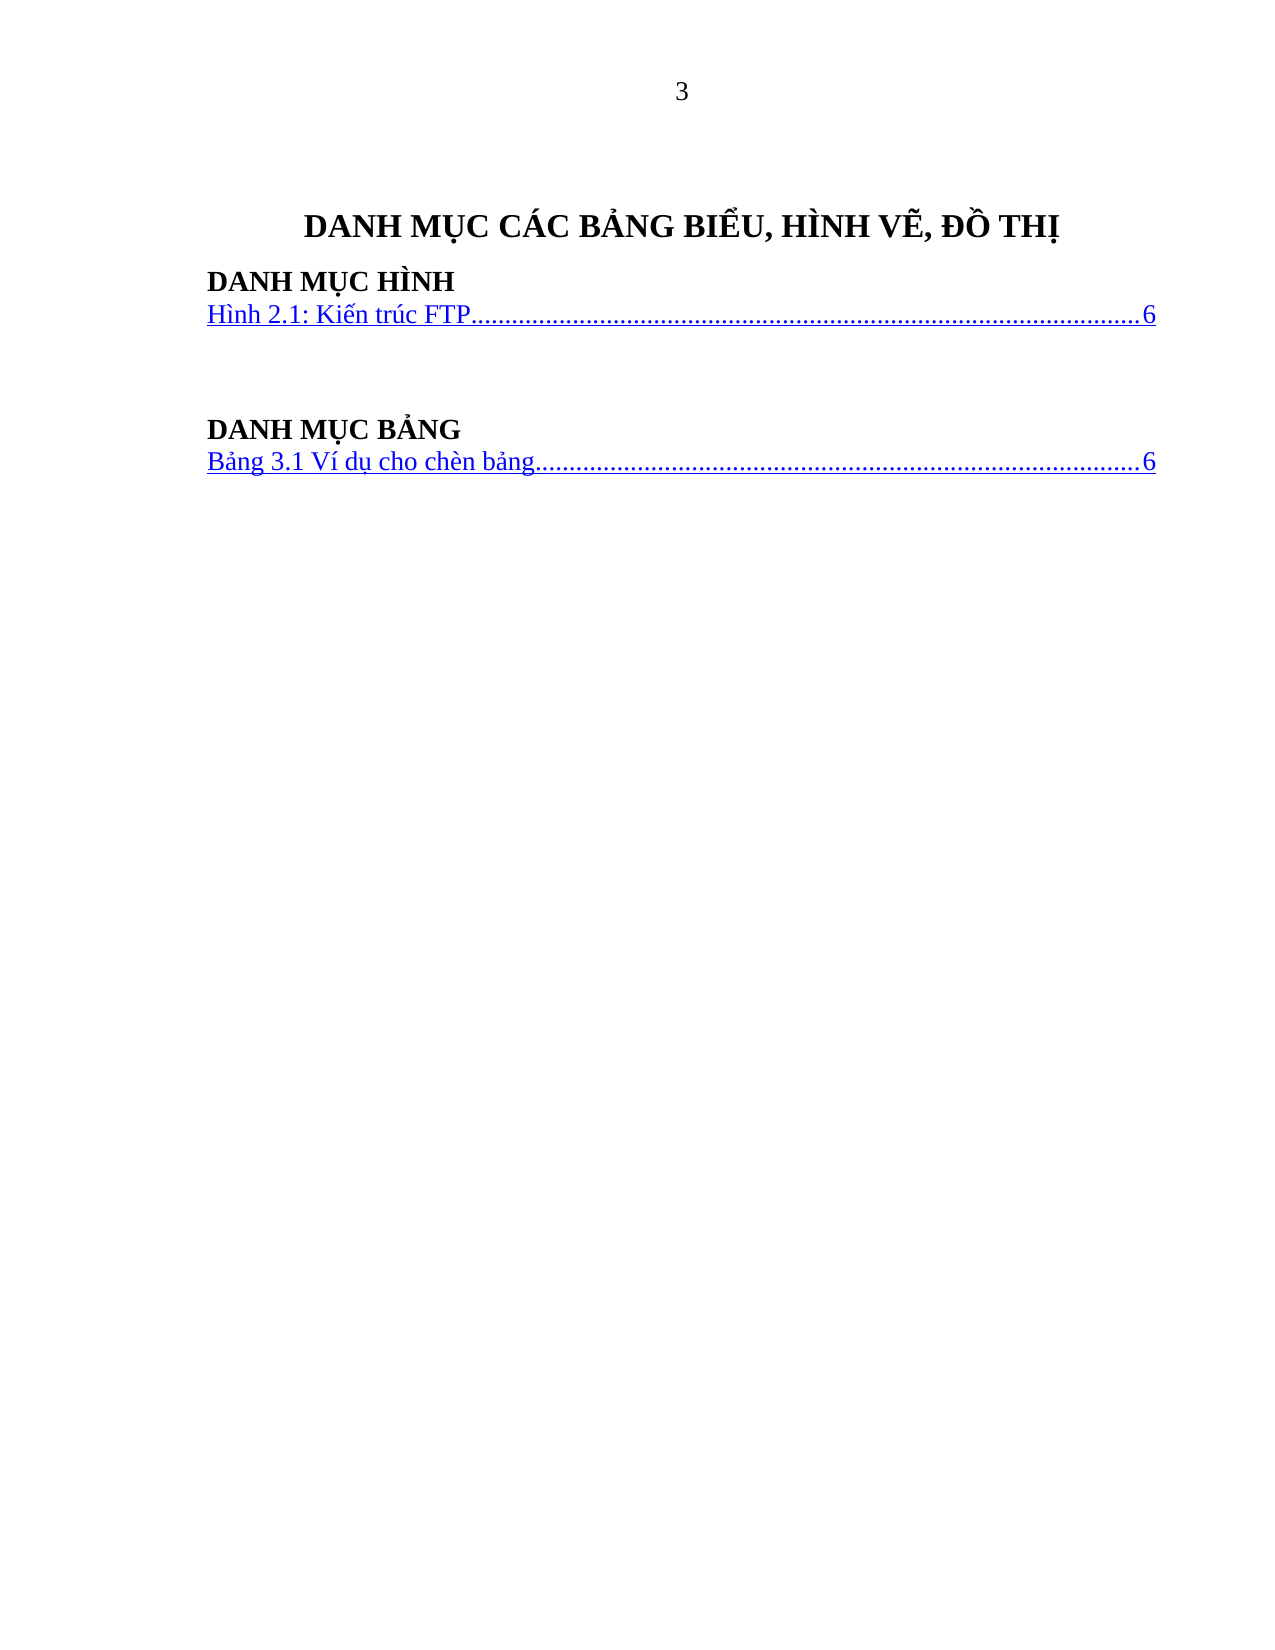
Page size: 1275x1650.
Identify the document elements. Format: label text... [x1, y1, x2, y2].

text DANH MỤC BẢNG [207, 412, 1157, 446]
text DANH MỤC CÁC BẢNG BIỂU, HÌNH VẼ, ĐỒ THỊ [207, 207, 1157, 245]
text Bảng 3.1 Ví dụ cho chèn bảng 6 [207, 446, 1157, 477]
text DANH MỤC HÌNH [207, 264, 1157, 298]
text Hình 2.1: Kiến trúc FTP 6 [207, 298, 1157, 329]
